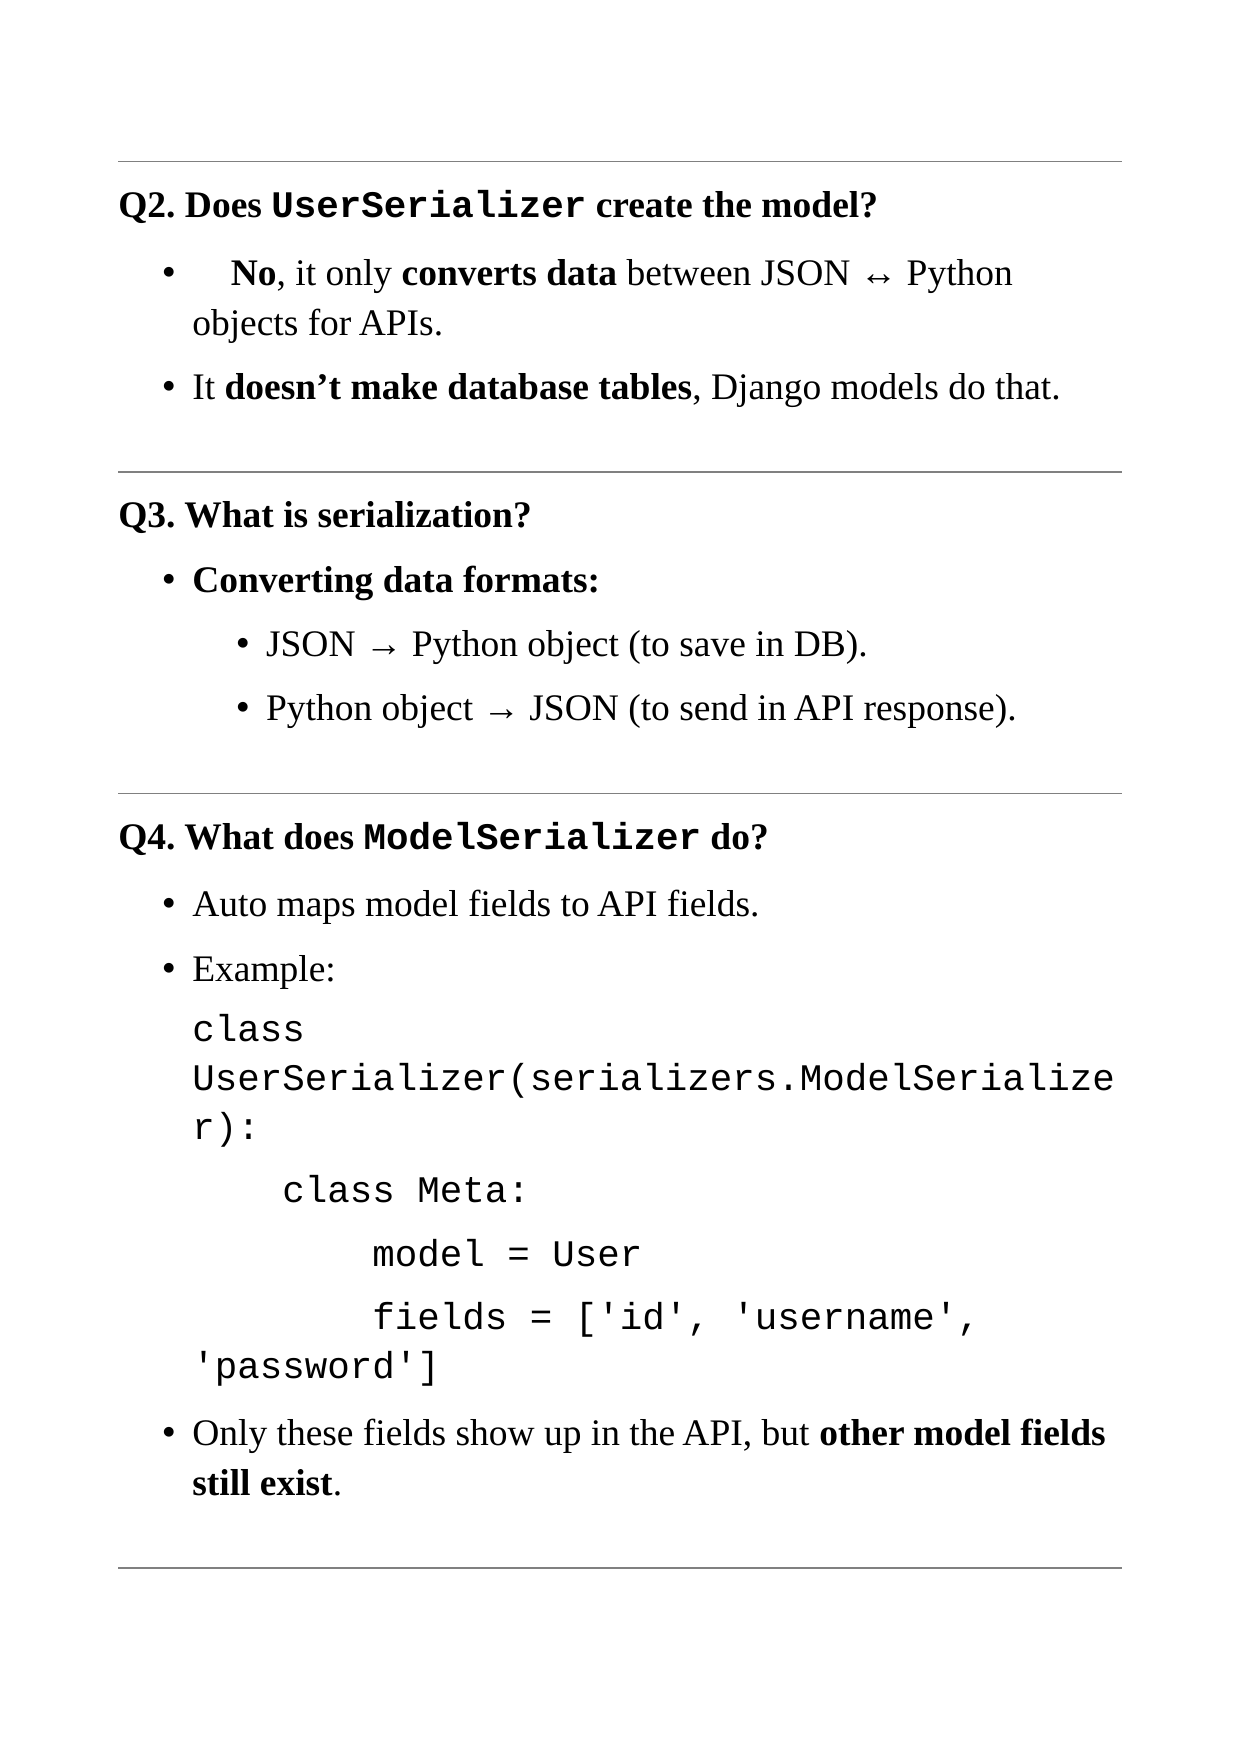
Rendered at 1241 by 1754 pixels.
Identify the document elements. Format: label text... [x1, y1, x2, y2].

subtitle Q2. Does UserSerializer create the model? [118, 183, 1122, 229]
list class Meta: [162, 1171, 1122, 1214]
list fields = ['id', 'username', 'password'] [162, 1298, 1122, 1389]
list Python object → JSON (to send in API response). [236, 685, 1122, 728]
list Only these fields show up in the API, but other model fields still exist. [162, 1411, 1122, 1503]
list It doesn’t make database tables, Django models do that. [162, 364, 1122, 407]
list Converting data formats: [162, 557, 1122, 600]
subtitle Q4. What does ModelSerializer do? [118, 814, 1122, 860]
list class UserSerializer(serializers.ModelSerializer): [162, 1010, 1122, 1150]
list Example: [162, 946, 1122, 989]
list Auto maps model fields to API fields. [162, 882, 1122, 925]
list model = User [162, 1235, 1122, 1277]
subtitle Q3. What is serialization? [118, 493, 1122, 536]
list JSON → Python object (to save in DB). [236, 621, 1122, 664]
list ❌ No, it only converts data between JSON ↔ Python objects for APIs. [162, 250, 1122, 343]
